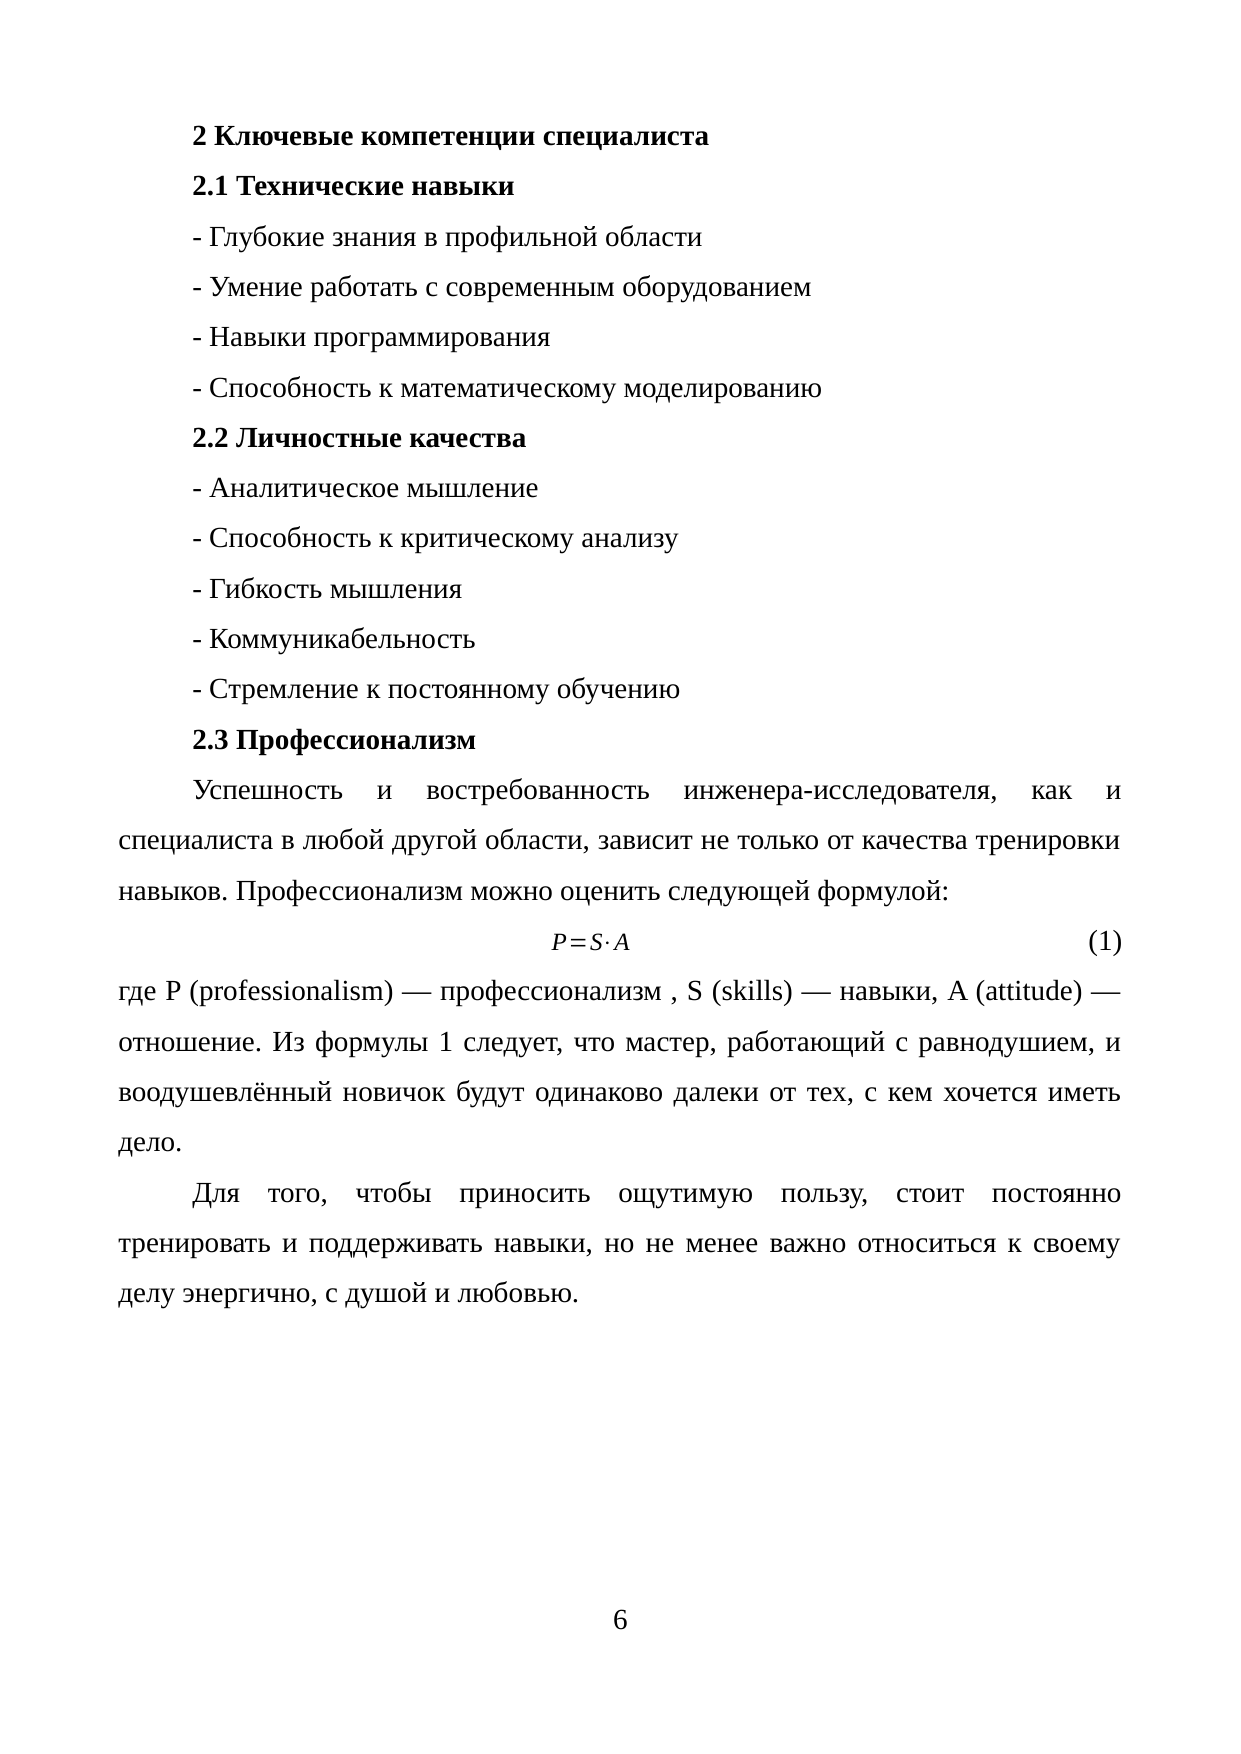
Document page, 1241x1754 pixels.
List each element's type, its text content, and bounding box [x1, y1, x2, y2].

text - Навыки программирования [118, 319, 1122, 353]
text - Способность к критическому анализу [118, 521, 1122, 554]
text Для того, чтобы приносить ощутимую пользу, стоит постоянно тренировать и поддерживать навыки, но не менее важно относиться к своему делу энергично, с душой и любовью. [118, 1175, 1122, 1309]
subtitle Личностные качества [118, 420, 1122, 453]
subtitle Ключевые компетенции специалиста [118, 118, 1122, 152]
text - Гибкость мышления [118, 571, 1122, 604]
text где P (professionalism) — профессионализм , S (skills) — навыки, A (attitude) — отношение. Из формулы 1 следует, что мастер, работающий с равнодушием, и воодушевлённый новичок будут одинаково далеки от тех, с кем хочется иметь дело. [118, 973, 1122, 1158]
text - Способность к математическому моделированию [118, 370, 1122, 403]
text - Коммуникабельность [118, 621, 1122, 655]
text - Аналитическое мышление [118, 470, 1122, 504]
text - Глубокие знания в профильной области [118, 219, 1122, 252]
text - Стремление к постоянному обучению [118, 672, 1122, 705]
subtitle Технические навыки [118, 168, 1122, 202]
text (1) [118, 923, 1122, 957]
text - Умение работать с современным оборудованием [118, 269, 1122, 303]
subtitle Профессионализм [118, 722, 1122, 755]
text Успешность и востребованность инженера-исследователя, как и специалиста в любой другой области, зависит не только от качества тренировки навыков. Профессионализм можно оценить следующей формулой: [118, 772, 1122, 906]
